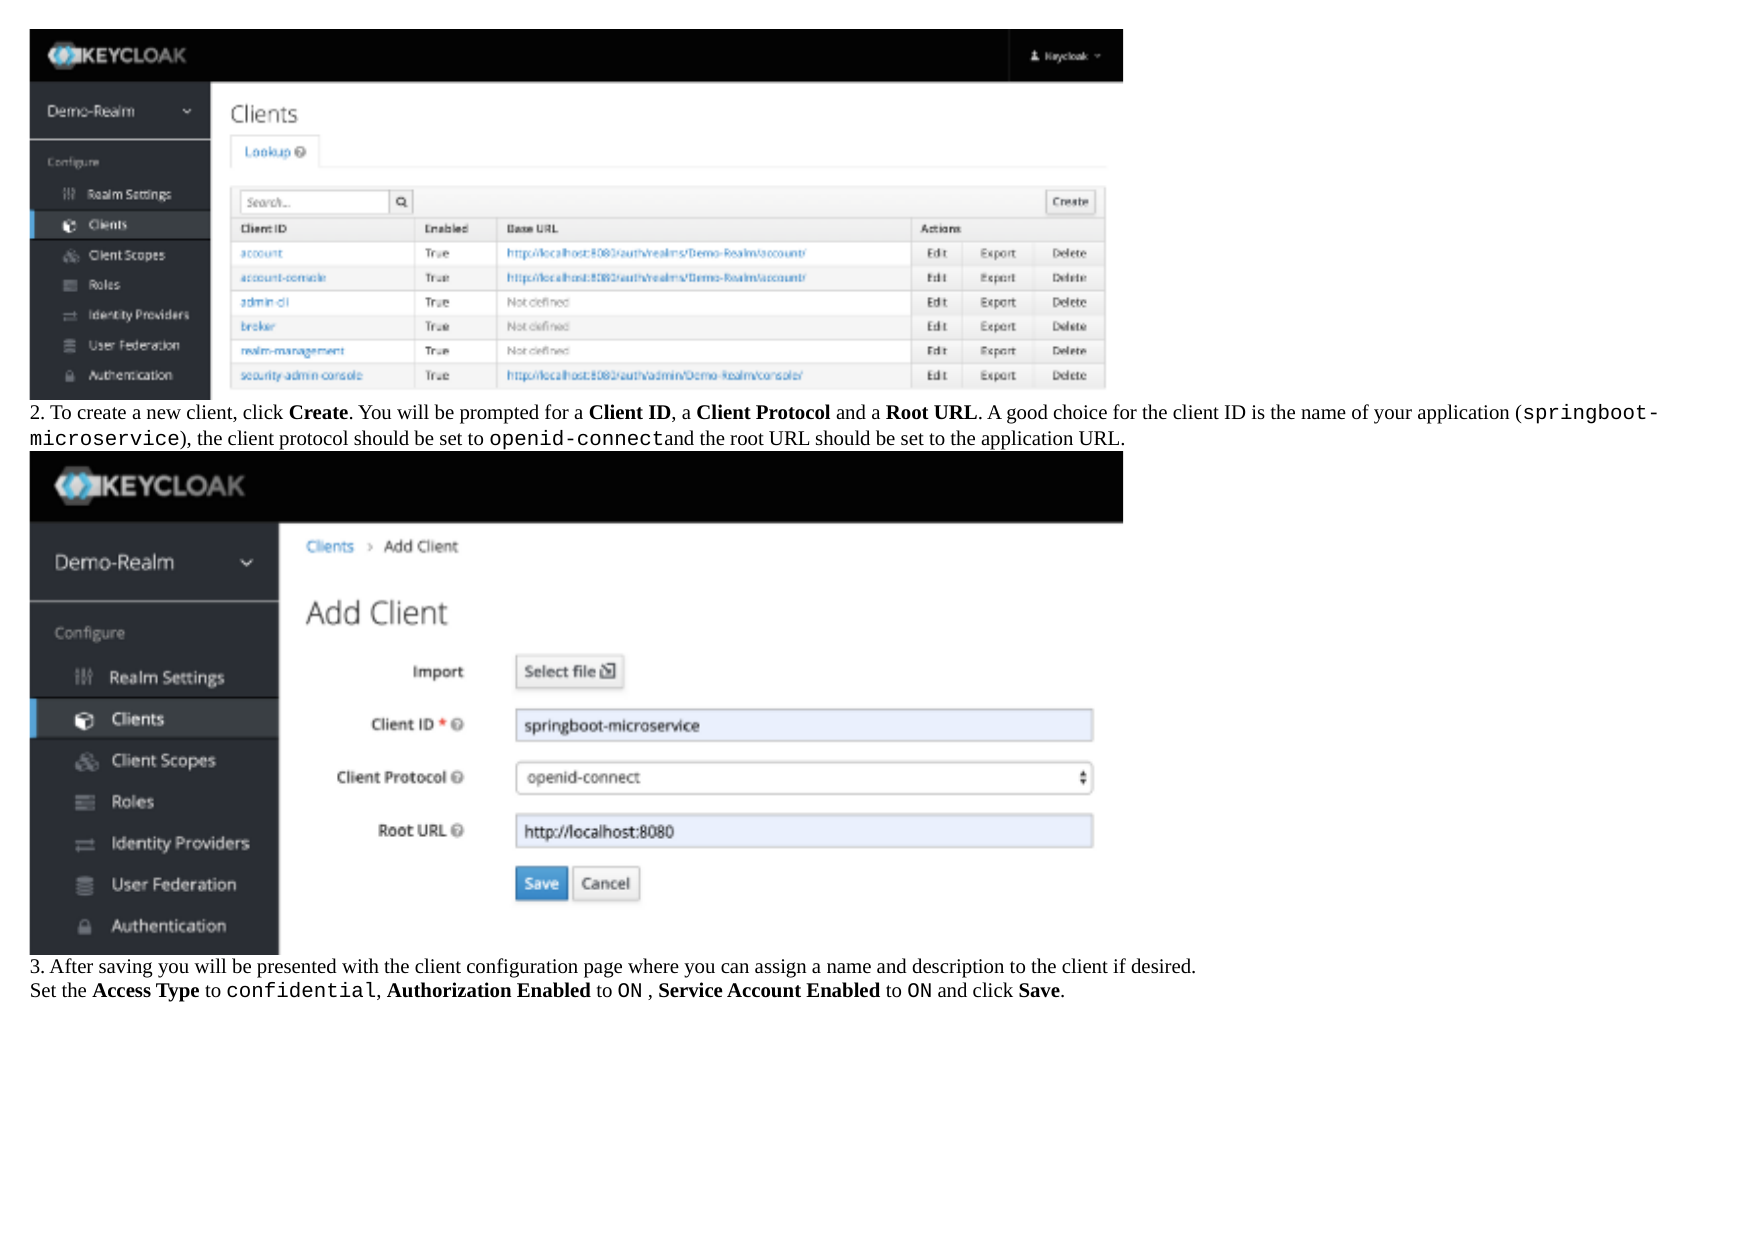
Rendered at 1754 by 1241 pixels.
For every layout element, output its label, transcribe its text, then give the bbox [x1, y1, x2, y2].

text Set the Access Type to confidential, Authorization Enabled to ON , Service Account Enabled to ON and click Save. [29, 978, 1724, 1004]
text 3. After saving you will be presented with the client configuration page where you can assign a name and description to the client if desired. [29, 954, 1724, 978]
text 2. To create a new client, click Create. You will be prompted for a Client ID, a Client Protocol and a Root URL. A good choice for the client ID is the name of your application (springboot-microservice), the client protocol should be set to openid-connectand the root URL should be set to the application URL. [29, 400, 1724, 451]
picture [29, 451, 1124, 955]
picture [29, 29, 1124, 400]
